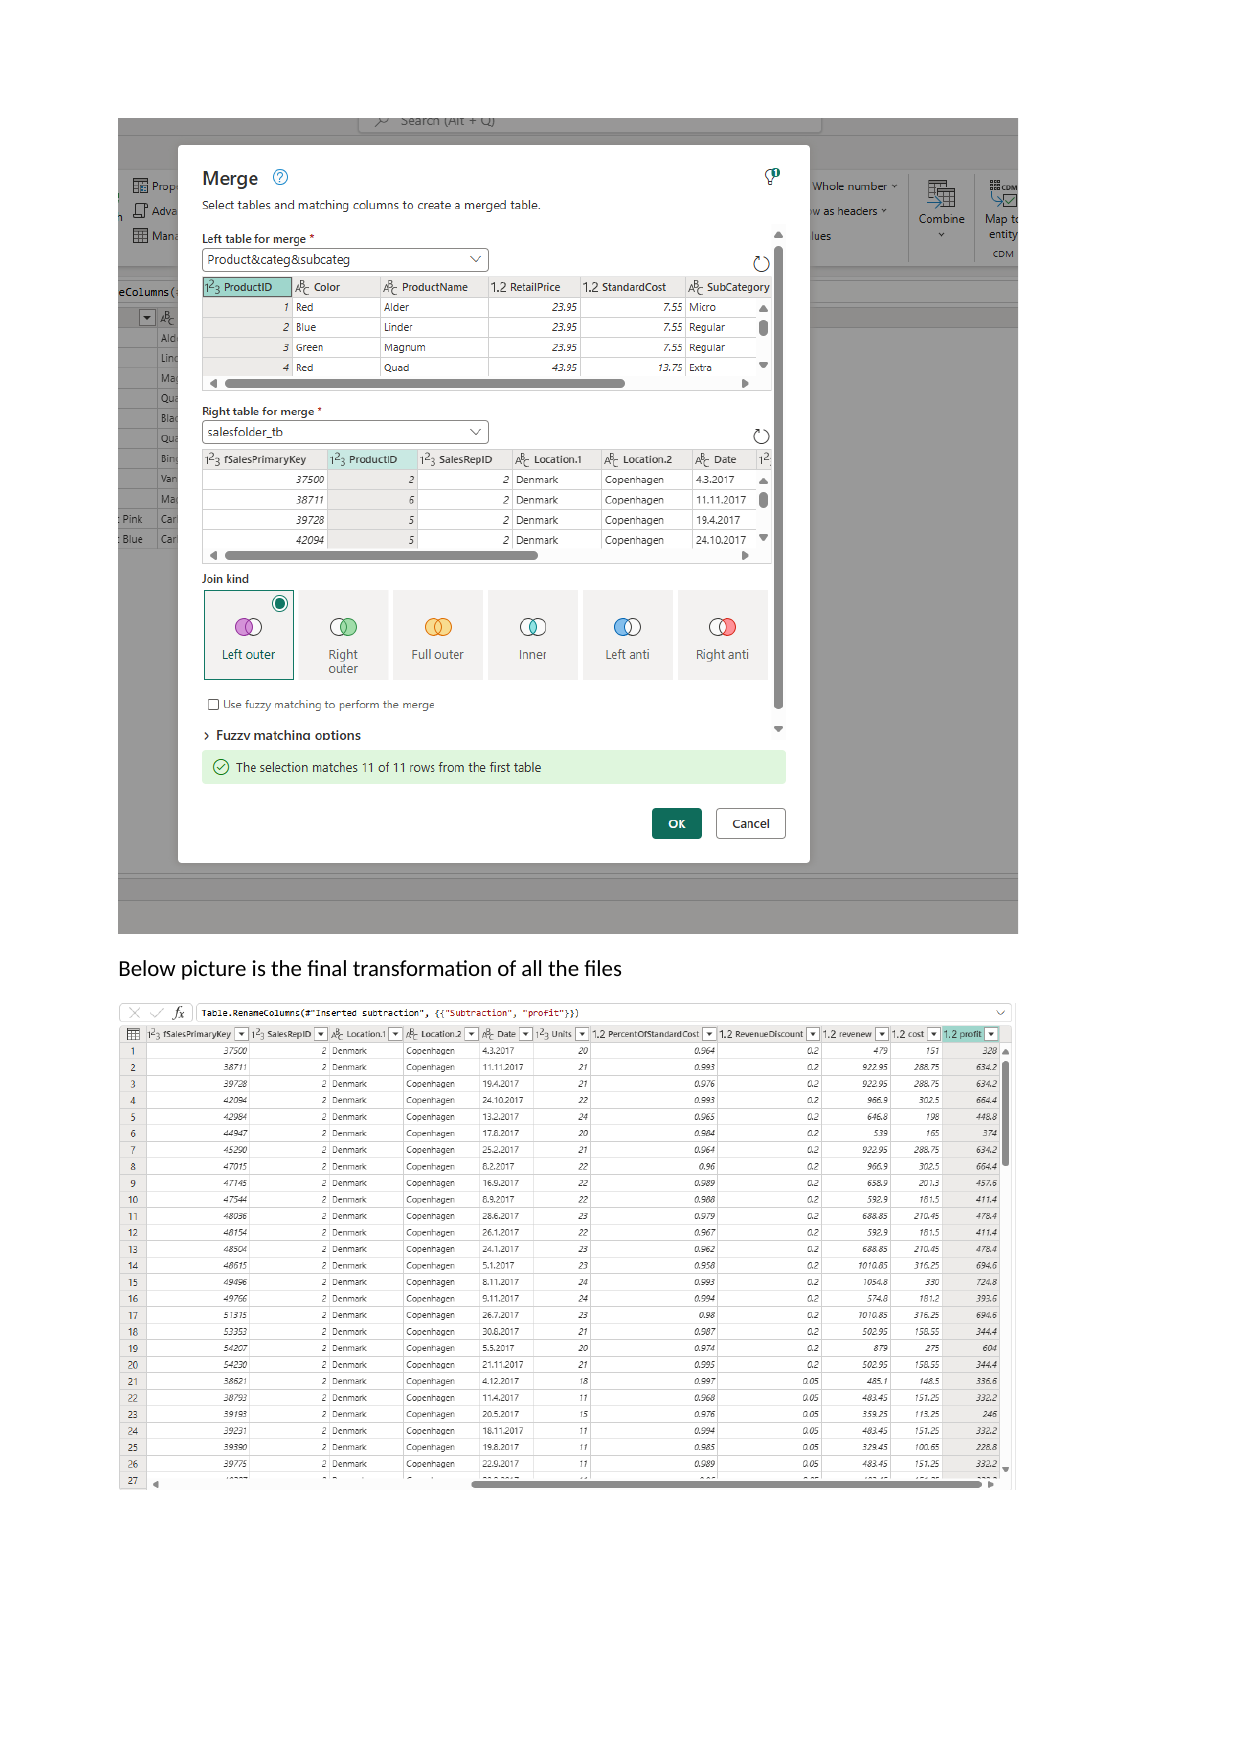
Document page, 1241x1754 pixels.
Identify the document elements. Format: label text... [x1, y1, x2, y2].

text Below picture is the final transformation of all the files [118, 954, 1122, 983]
